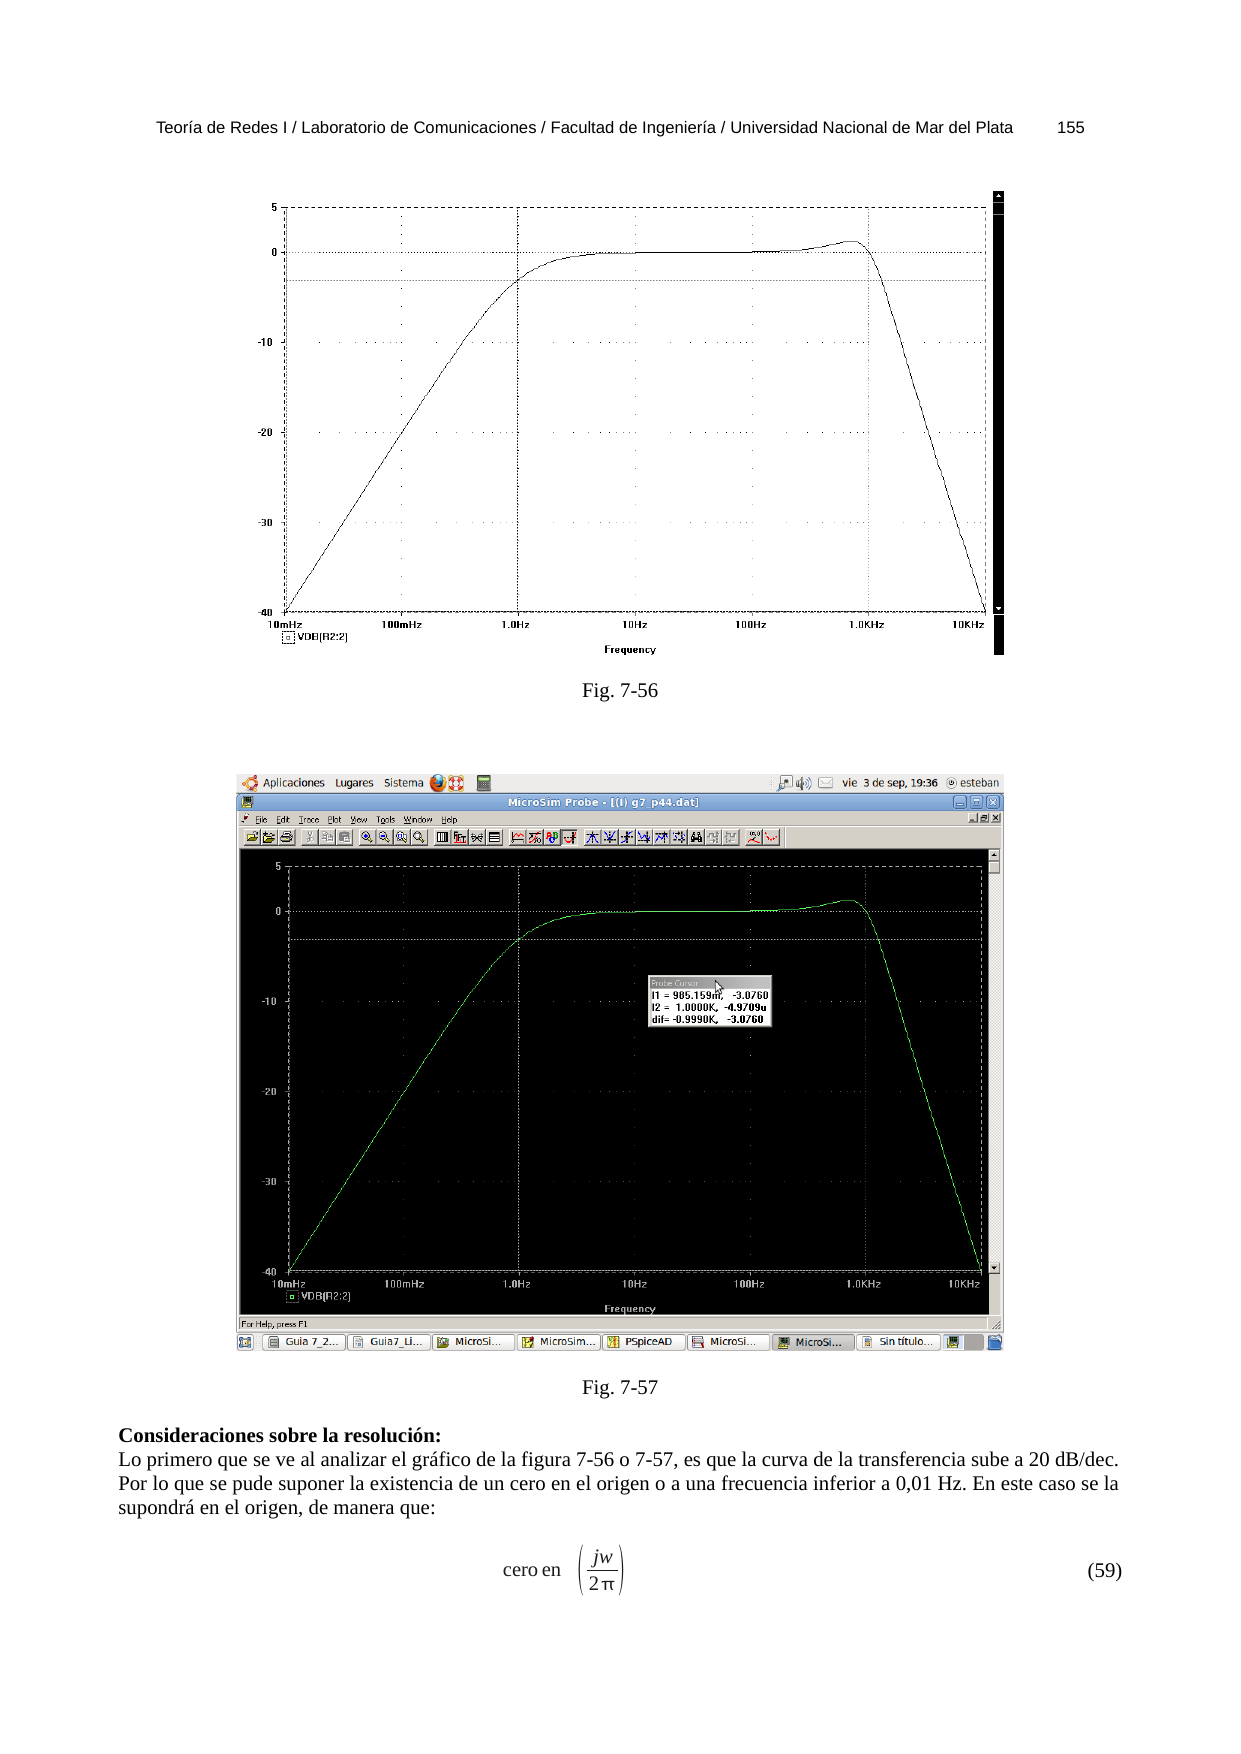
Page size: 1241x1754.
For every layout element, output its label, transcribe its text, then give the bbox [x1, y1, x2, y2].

text Lo primero que se ve al analizar el gráfico de la figura 7-56 o 7-57, es que la curva de la transferencia sube a 20 dB/dec. Por lo que se pude suponer la existencia de un cero en el origen o a una frecuencia inferior a 0,01 Hz. En este caso se la supondrá en el origen, de manera que: [118, 1447, 1122, 1519]
text (59) [118, 1543, 1122, 1597]
text Consideraciones sobre la resolución: [118, 1423, 1122, 1447]
text Fig. 7-56 [118, 678, 1122, 702]
text Fig. 7-57 [118, 1374, 1122, 1399]
picture [236, 774, 1004, 1351]
